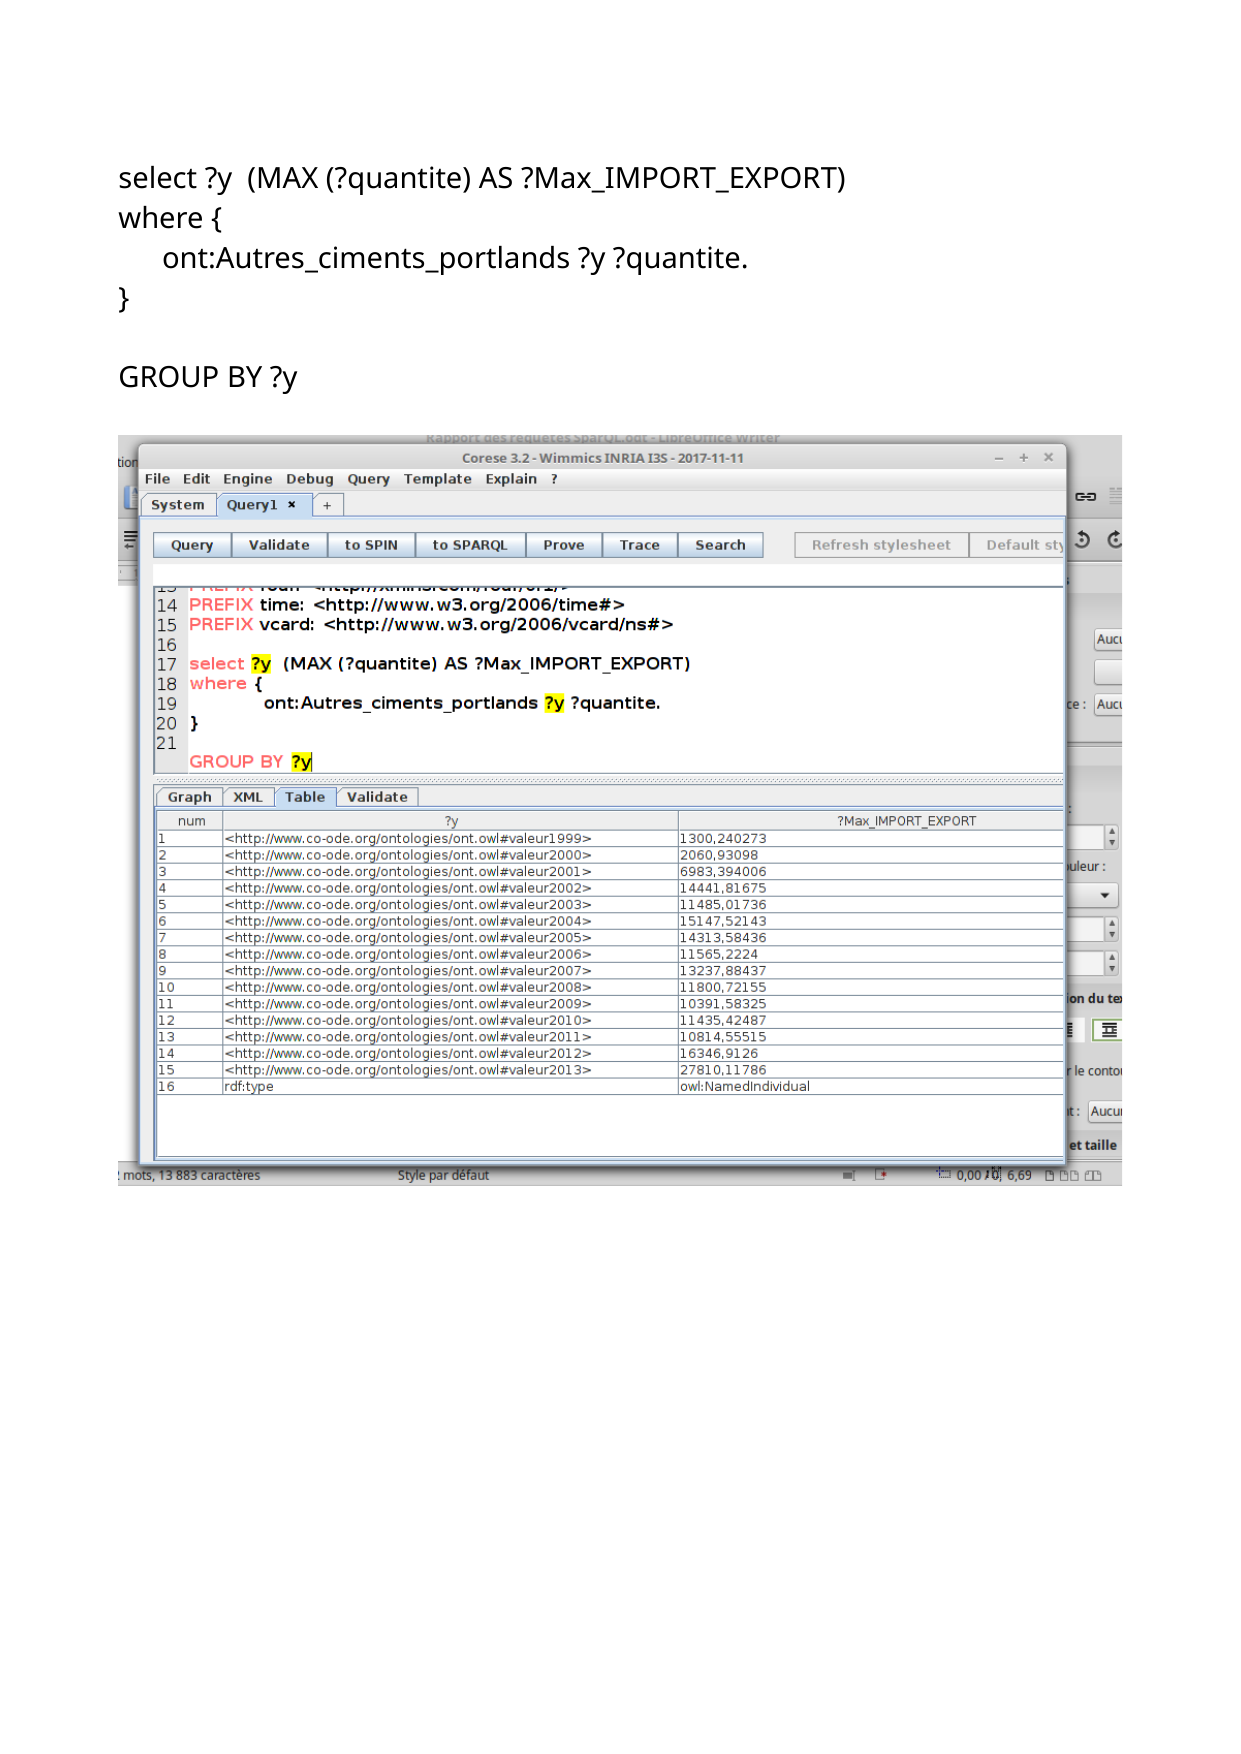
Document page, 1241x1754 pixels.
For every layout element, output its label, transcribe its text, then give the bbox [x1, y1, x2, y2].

text where { [118, 197, 1122, 237]
text select ?y (MAX (?quantite) AS ?Max_IMPORT_EXPORT) [118, 158, 1122, 197]
text GROUP BY ?y [118, 356, 1122, 396]
text } [118, 277, 1122, 317]
text ont:Autres_ciments_portlands ?y ?quantite. [118, 237, 1122, 277]
